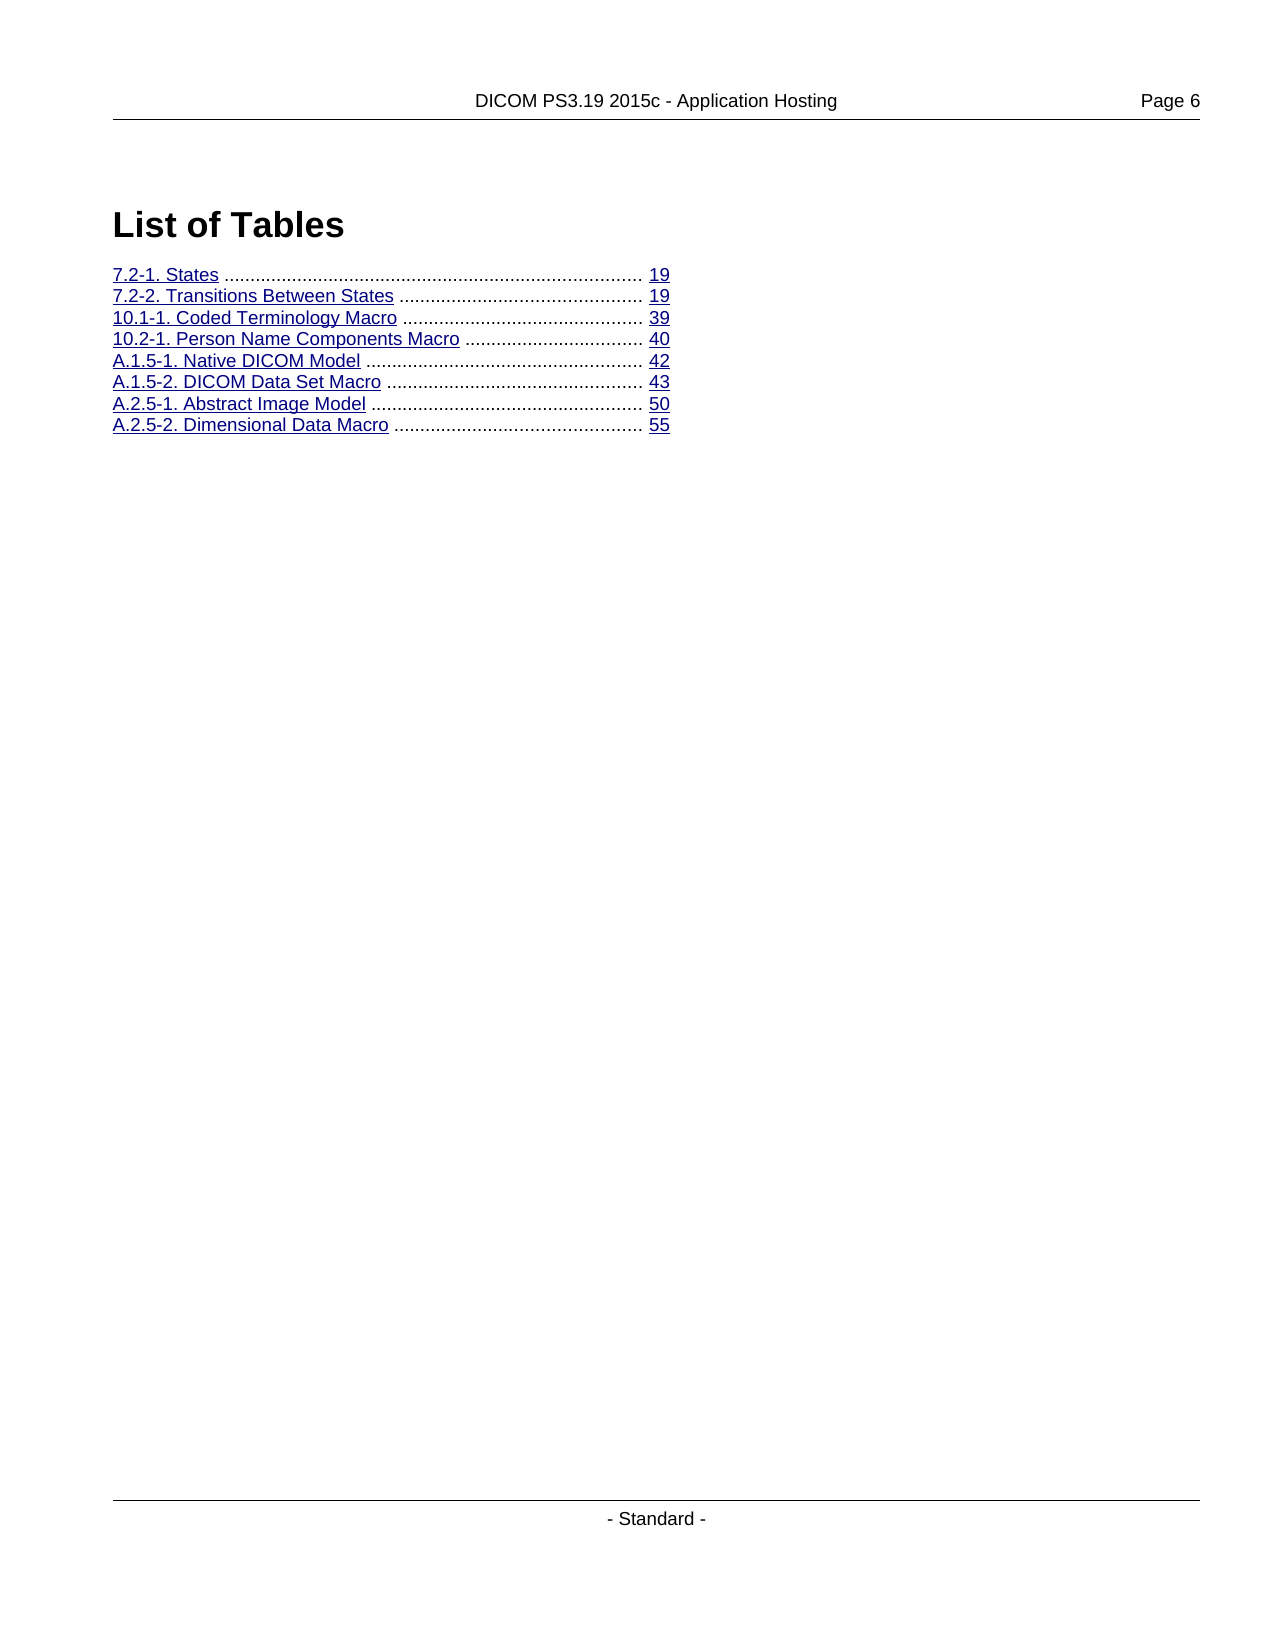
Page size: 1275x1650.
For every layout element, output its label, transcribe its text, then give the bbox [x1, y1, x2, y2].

text 7.2-2. Transitions Between States 0 [112, 285, 1175, 306]
text A.1.5-2. DICOM Data Set Macro 0 [112, 371, 1175, 393]
text 10.1-1. Coded Terminology Macro 0 [112, 306, 1175, 328]
text A.2.5-2. Dimensional Data Macro 0 [112, 414, 1175, 436]
text A.2.5-1. Abstract Image Model 0 [112, 393, 1175, 414]
text A.1.5-1. Native DICOM Model 0 [112, 349, 1175, 371]
text 10.2-1. Person Name Components Macro 0 [112, 328, 1175, 349]
text 7.2-1. States 0 [112, 263, 1175, 285]
text List of Tables [112, 204, 1200, 245]
